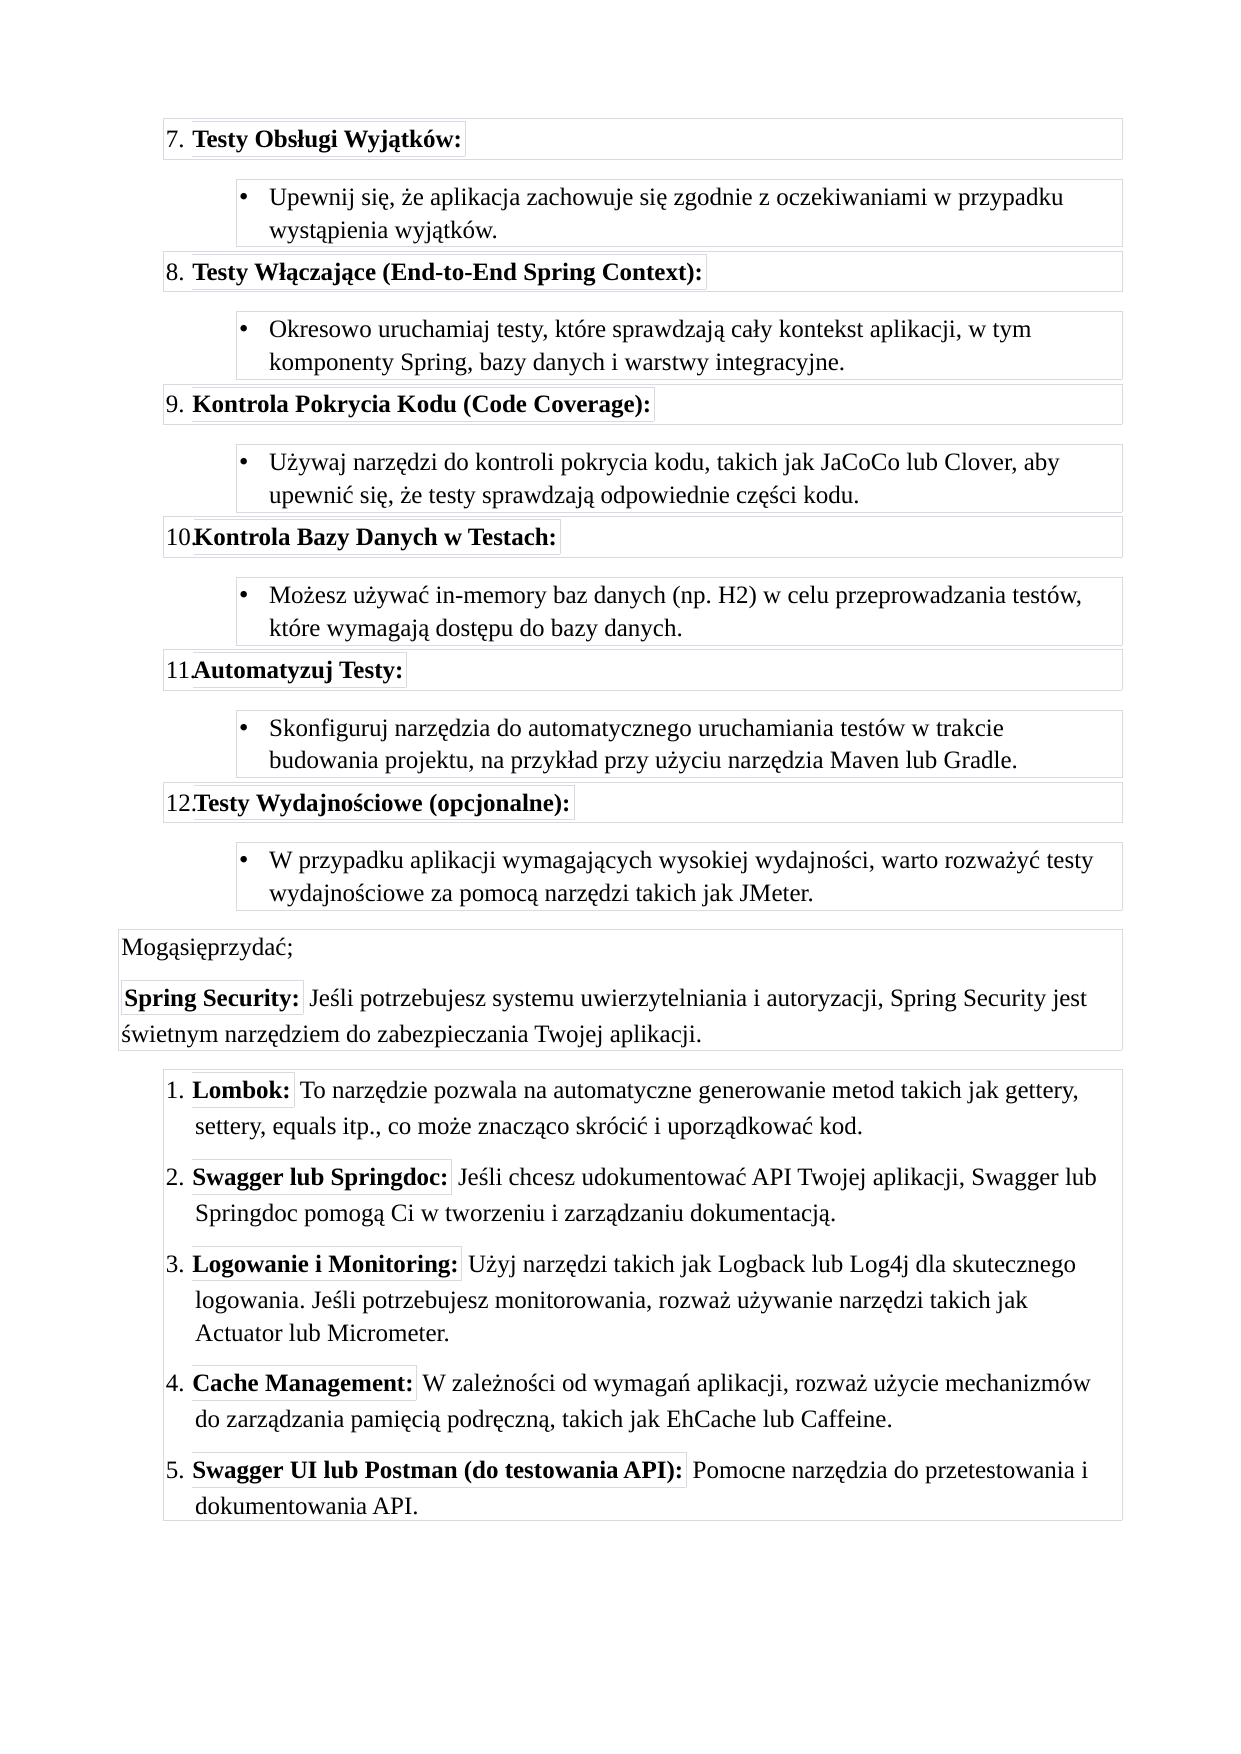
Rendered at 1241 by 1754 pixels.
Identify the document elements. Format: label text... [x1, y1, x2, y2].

list Okresowo uruchamiaj testy, które sprawdzają cały kontekst aplikacji, w tym komponenty Spring, bazy danych i warstwy integracyjne. [237, 312, 1122, 379]
list Swagger UI lub Postman (do testowania API): Pomocne narzędzia do przetestowania i dokumentowania API. [164, 1449, 1122, 1520]
list Cache Management: W zależności od wymagań aplikacji, rozważ użycie mechanizmów do zarządzania pamięcią podręczną, takich jak EhCache lub Caffeine. [164, 1362, 1122, 1433]
list Testy Wydajnościowe (opcjonalne): [164, 783, 1122, 822]
list Skonfiguruj narzędzia do automatycznego uruchamiania testów w trakcie budowania projektu, na przykład przy użyciu narzędzia Maven lub Gradle. [237, 711, 1122, 777]
list Swagger lub Springdoc: Jeśli chcesz udokumentować API Twojej aplikacji, Swagger lub Springdoc pomogą Ci w tworzeniu i zarządzaniu dokumentacją. [164, 1156, 1122, 1227]
list Używaj narzędzi do kontroli pokrycia kodu, takich jak JaCoCo lub Clover, aby upewnić się, że testy sprawdzają odpowiednie części kodu. [237, 445, 1122, 512]
list Możesz używać in-memory baz danych (np. H2) w celu przeprowadzania testów, które wymagają dostępu do bazy danych. [237, 578, 1122, 645]
list Testy Obsługi Wyjątków: [164, 119, 1122, 159]
list Kontrola Bazy Danych w Testach: [164, 517, 1122, 557]
list Kontrola Pokrycia Kodu (Code Coverage): [164, 385, 1122, 424]
text Spring Security: Jeśli potrzebujesz systemu uwierzytelniania i autoryzacji, Spring Security jest świetnym narzędziem do zabezpieczania Twojej aplikacji. [119, 977, 1122, 1050]
list Testy Włączające (End-to-End Spring Context): [164, 252, 1122, 291]
list W przypadku aplikacji wymagających wysokiej wydajności, warto rozważyć testy wydajnościowe za pomocą narzędzi takich jak JMeter. [237, 843, 1122, 910]
list Logowanie i Monitoring: Użyj narzędzi takich jak Logback lub Log4j dla skutecznego logowania. Jeśli potrzebujesz monitorowania, rozważ używanie narzędzi takich jak Actuator lub Micrometer. [164, 1243, 1122, 1346]
list Lombok: To narzędzie pozwala na automatyczne generowanie metod takich jak gettery, settery, equals itp., co może znacząco skrócić i uporządkować kod. [164, 1070, 1122, 1140]
text Mogąsięprzydać; [119, 930, 1122, 961]
list Automatyzuj Testy: [164, 650, 1122, 690]
list Upewnij się, że aplikacja zachowuje się zgodnie z oczekiwaniami w przypadku wystąpienia wyjątków. [237, 180, 1122, 246]
